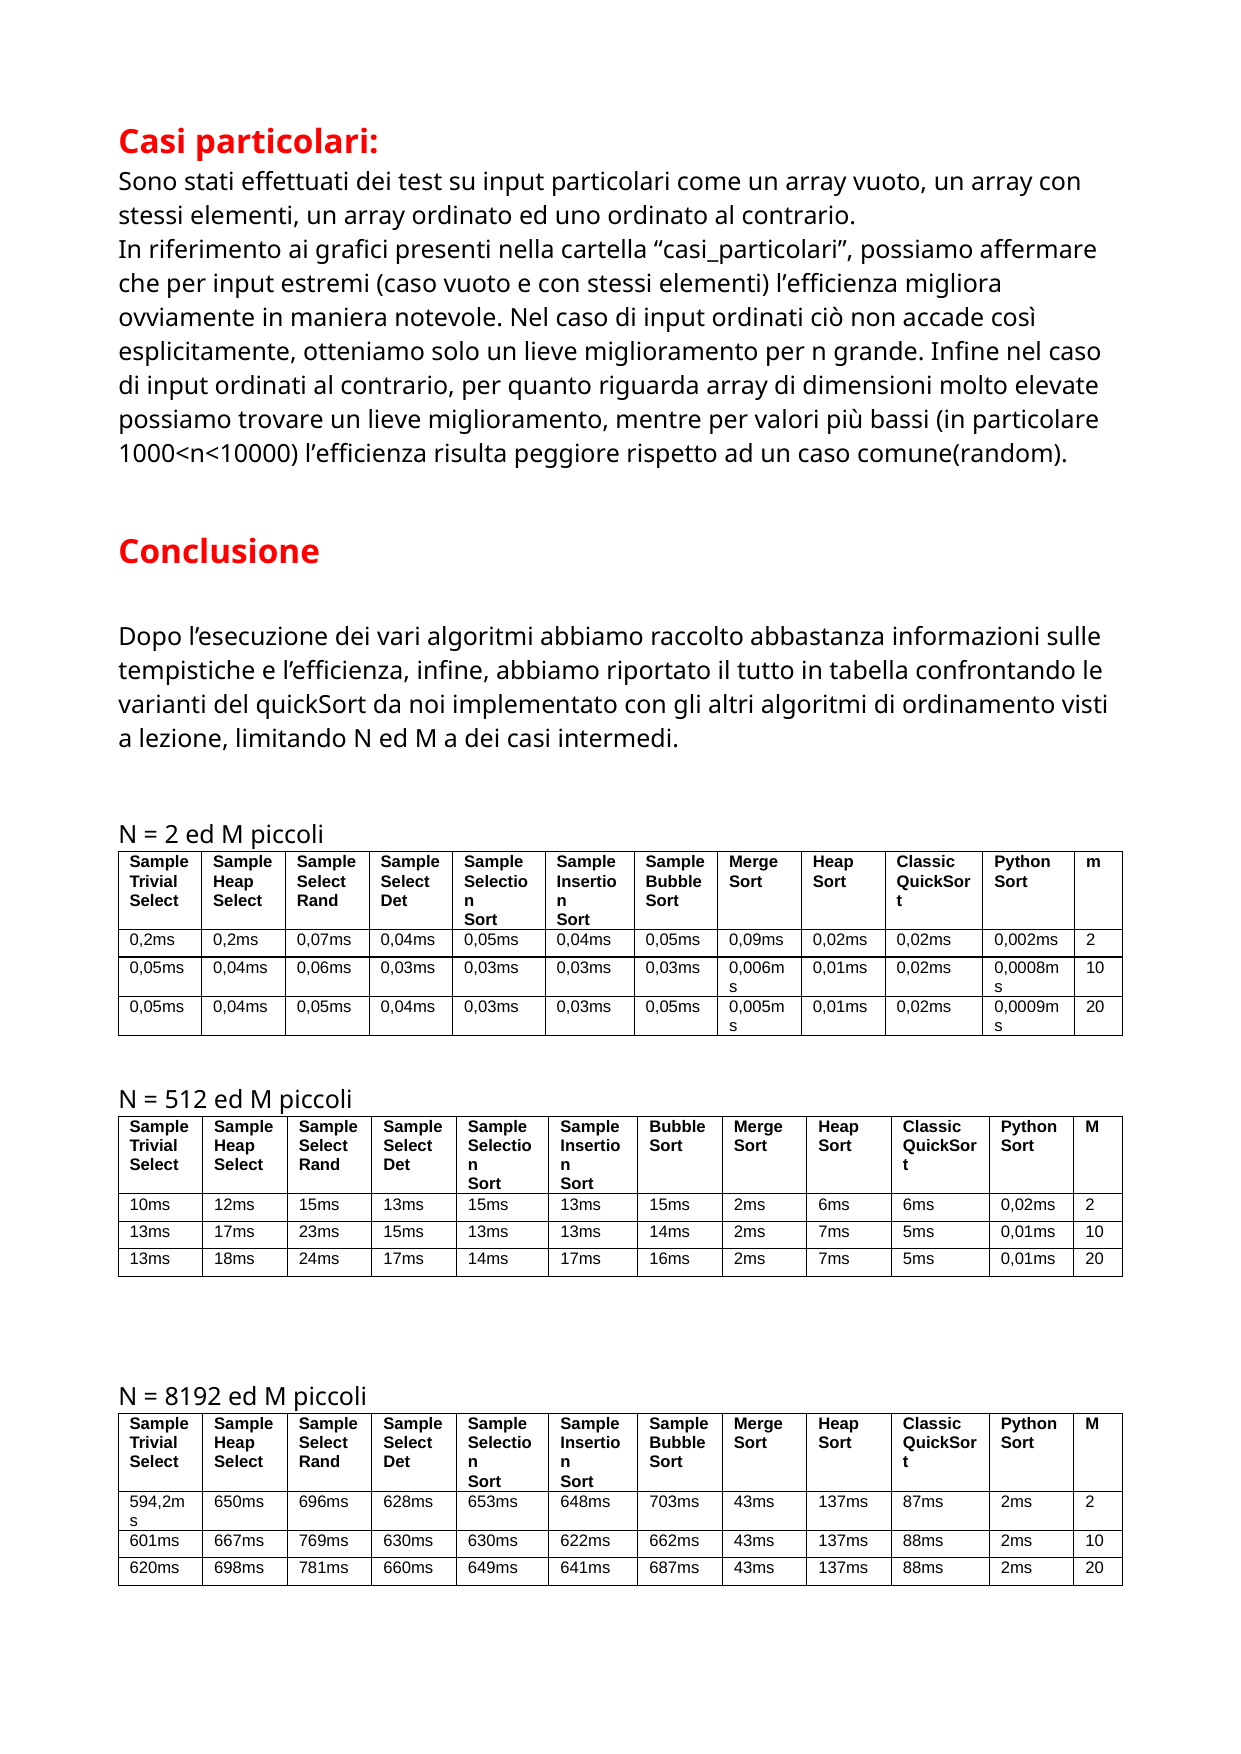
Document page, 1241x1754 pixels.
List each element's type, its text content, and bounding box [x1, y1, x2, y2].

table_cell 10 [1074, 1531, 1122, 1557]
table_cell 23ms [288, 1222, 371, 1248]
table_cell 15ms [638, 1194, 722, 1221]
table_cell 628ms [372, 1492, 456, 1530]
table_cell 687ms [638, 1558, 722, 1585]
table_cell 0,05ms [453, 930, 545, 956]
table_cell 0,03ms [546, 958, 634, 996]
table_cell 18ms [203, 1249, 287, 1276]
table_header Sample Heap Select [202, 852, 285, 929]
table_header Python Sort [983, 852, 1074, 929]
table_header Sample Trivial Select [119, 1117, 202, 1193]
table_cell 5ms [892, 1249, 989, 1276]
table_header Sample Insertion Sort [546, 852, 634, 929]
table_cell 17ms [549, 1249, 637, 1276]
table_cell 0,05ms [119, 997, 201, 1035]
table_cell 0,04ms [546, 930, 634, 956]
table_cell 10 [1074, 1222, 1122, 1248]
text N = 8192 ed M piccoli [118, 1379, 1122, 1413]
text Sono stati effettuati dei test su input particolari come un array vuoto, un array con stessi elementi, un array ordinato ed uno ordinato al contrario. [118, 163, 1122, 232]
table_cell 16ms [638, 1249, 722, 1276]
table_header Heap Sort [807, 1414, 891, 1491]
table_header Sample Bubble Sort [635, 852, 717, 929]
table_cell 594,2ms [119, 1492, 202, 1530]
table_cell 12ms [203, 1194, 287, 1221]
text Conclusione [118, 528, 1122, 573]
table_header Bubble Sort [638, 1117, 722, 1193]
table_cell 137ms [807, 1558, 891, 1585]
table_cell 0,03ms [453, 958, 545, 996]
table_header Python Sort [990, 1414, 1073, 1491]
table_header Merge Sort [723, 1117, 806, 1193]
table_cell 13ms [372, 1194, 456, 1221]
table_cell 0,04ms [202, 997, 285, 1035]
table_cell 0,05ms [635, 930, 717, 956]
table_cell 0,02ms [886, 930, 982, 956]
table_cell 88ms [892, 1558, 989, 1585]
table_header Sample Selection Sort [457, 1414, 548, 1491]
table_header Merge Sort [723, 1414, 806, 1491]
table_cell 24ms [288, 1249, 371, 1276]
table_cell 0,04ms [202, 958, 285, 996]
table_cell 15ms [457, 1194, 548, 1221]
table_header Sample Select Det [370, 852, 452, 929]
table_cell 0,0008ms [983, 958, 1074, 996]
table_cell 0,04ms [370, 930, 452, 956]
table_cell 43ms [723, 1492, 806, 1530]
table_cell 13ms [119, 1222, 202, 1248]
table_cell 10ms [119, 1194, 202, 1221]
text N = 2 ed M piccoli [118, 817, 1122, 851]
table_cell 2 [1075, 930, 1122, 956]
table_cell 5ms [892, 1222, 989, 1248]
table_cell 13ms [549, 1222, 637, 1248]
table_cell 630ms [372, 1531, 456, 1557]
table_cell 13ms [119, 1249, 202, 1276]
table_cell 622ms [549, 1531, 637, 1557]
table_cell 13ms [549, 1194, 637, 1221]
table_cell 2ms [723, 1222, 806, 1248]
table_cell 17ms [372, 1249, 456, 1276]
table_header Sample Select Det [372, 1117, 456, 1193]
table_cell 696ms [288, 1492, 371, 1530]
table_cell 0,09ms [718, 930, 801, 956]
table_header Sample Selection Sort [453, 852, 545, 929]
table_cell 0,03ms [453, 997, 545, 1035]
table_header Sample Select Det [372, 1414, 456, 1491]
table_header Sample Trivial Select [119, 1414, 202, 1491]
table_header Python Sort [990, 1117, 1073, 1193]
table_cell 601ms [119, 1531, 202, 1557]
table_header Sample Select Rand [288, 1414, 371, 1491]
table_header Sample Insertion Sort [549, 1414, 637, 1491]
table_cell 14ms [457, 1249, 548, 1276]
table_cell 15ms [288, 1194, 371, 1221]
table_cell 620ms [119, 1558, 202, 1585]
table_header Classic QuickSort [886, 852, 982, 929]
table_header Sample Heap Select [203, 1117, 287, 1193]
table_cell 17ms [203, 1222, 287, 1248]
table_cell 0,01ms [802, 997, 885, 1035]
table_cell 667ms [203, 1531, 287, 1557]
table_cell 0,02ms [886, 997, 982, 1035]
table_cell 653ms [457, 1492, 548, 1530]
table_cell 0,01ms [990, 1249, 1073, 1276]
table_cell 15ms [372, 1222, 456, 1248]
table_cell 0,2ms [119, 930, 201, 956]
table_cell 650ms [203, 1492, 287, 1530]
table_cell 6ms [807, 1194, 891, 1221]
table_cell 703ms [638, 1492, 722, 1530]
table_header Sample Trivial Select [119, 852, 201, 929]
text Casi particolari: [118, 118, 1122, 163]
table_cell 0,03ms [546, 997, 634, 1035]
table_cell 0,2ms [202, 930, 285, 956]
text Dopo l’esecuzione dei vari algoritmi abbiamo raccolto abbastanza informazioni sulle tempistiche e l’efficienza, infine, abbiamo riportato il tutto in tabella confrontando le varianti del quickSort da noi implementato con gli altri algoritmi di ordinamento visti a lezione, limitando N ed M a dei casi intermedi. [118, 618, 1122, 755]
table_header Sample Heap Select [203, 1414, 287, 1491]
table_cell 0,02ms [990, 1194, 1073, 1221]
table_cell 43ms [723, 1531, 806, 1557]
table_cell 2 [1074, 1492, 1122, 1530]
table_cell 0,02ms [802, 930, 885, 956]
table_cell 0,05ms [286, 997, 369, 1035]
text N = 512 ed M piccoli [118, 1082, 1122, 1116]
table_cell 2ms [723, 1249, 806, 1276]
table_header M [1074, 1117, 1122, 1193]
table_header m [1075, 852, 1122, 929]
table_cell 43ms [723, 1558, 806, 1585]
table_cell 0,03ms [635, 958, 717, 996]
table_cell 6ms [892, 1194, 989, 1221]
table_cell 0,07ms [286, 930, 369, 956]
table_header Heap Sort [802, 852, 885, 929]
table_header Classic QuickSort [892, 1117, 989, 1193]
table_cell 0,02ms [886, 958, 982, 996]
table_header M [1074, 1414, 1122, 1491]
table_cell 7ms [807, 1222, 891, 1248]
table_cell 20 [1074, 1249, 1122, 1276]
table_header Heap Sort [807, 1117, 891, 1193]
table_header Classic QuickSort [892, 1414, 989, 1491]
table_cell 649ms [457, 1558, 548, 1585]
table_cell 7ms [807, 1249, 891, 1276]
table_cell 20 [1075, 997, 1122, 1035]
table_header Sample Selection Sort [457, 1117, 548, 1193]
table_cell 14ms [638, 1222, 722, 1248]
table_cell 87ms [892, 1492, 989, 1530]
table_cell 0,05ms [119, 958, 201, 996]
table_header Sample Select Rand [286, 852, 369, 929]
table_cell 0,06ms [286, 958, 369, 996]
table_cell 660ms [372, 1558, 456, 1585]
table_cell 2 [1074, 1194, 1122, 1221]
table_cell 0,05ms [635, 997, 717, 1035]
table_cell 2ms [723, 1194, 806, 1221]
text In riferimento ai grafici presenti nella cartella “casi_particolari”, possiamo affermare che per input estremi (caso vuoto e con stessi elementi) l’efficienza migliora ovviamente in maniera notevole. Nel caso di input ordinati ciò non accade così esplicitamente, otteniamo solo un lieve miglioramento per n grande. Infine nel caso di input ordinati al contrario, per quanto riguarda array di dimensioni molto elevate possiamo trovare un lieve miglioramento, mentre per valori più bassi (in particolare 1000<n<10000) l’efficienza risulta peggiore rispetto ad un caso comune(random). [118, 232, 1122, 470]
table_cell 0,01ms [802, 958, 885, 996]
table_cell 641ms [549, 1558, 637, 1585]
table_cell 20 [1074, 1558, 1122, 1585]
table_cell 2ms [990, 1531, 1073, 1557]
table_header Sample Bubble Sort [638, 1414, 722, 1491]
table_header Sample Select Rand [288, 1117, 371, 1193]
table_cell 769ms [288, 1531, 371, 1557]
table_header Merge Sort [718, 852, 801, 929]
table_cell 630ms [457, 1531, 548, 1557]
table_cell 88ms [892, 1531, 989, 1557]
table_cell 0,04ms [370, 997, 452, 1035]
table_cell 648ms [549, 1492, 637, 1530]
table_header Sample Insertion Sort [549, 1117, 637, 1193]
table_cell 0,005ms [718, 997, 801, 1035]
table_cell 662ms [638, 1531, 722, 1557]
table_cell 0,006ms [718, 958, 801, 996]
table_cell 0,01ms [990, 1222, 1073, 1248]
table_cell 0,002ms [983, 930, 1074, 956]
table_cell 13ms [457, 1222, 548, 1248]
table_cell 10 [1075, 958, 1122, 996]
table_cell 137ms [807, 1531, 891, 1557]
table_cell 698ms [203, 1558, 287, 1585]
table_cell 0,0009ms [983, 997, 1074, 1035]
table_cell 0,03ms [370, 958, 452, 996]
table_cell 2ms [990, 1492, 1073, 1530]
table_cell 2ms [990, 1558, 1073, 1585]
table_cell 781ms [288, 1558, 371, 1585]
table_cell 137ms [807, 1492, 891, 1530]
